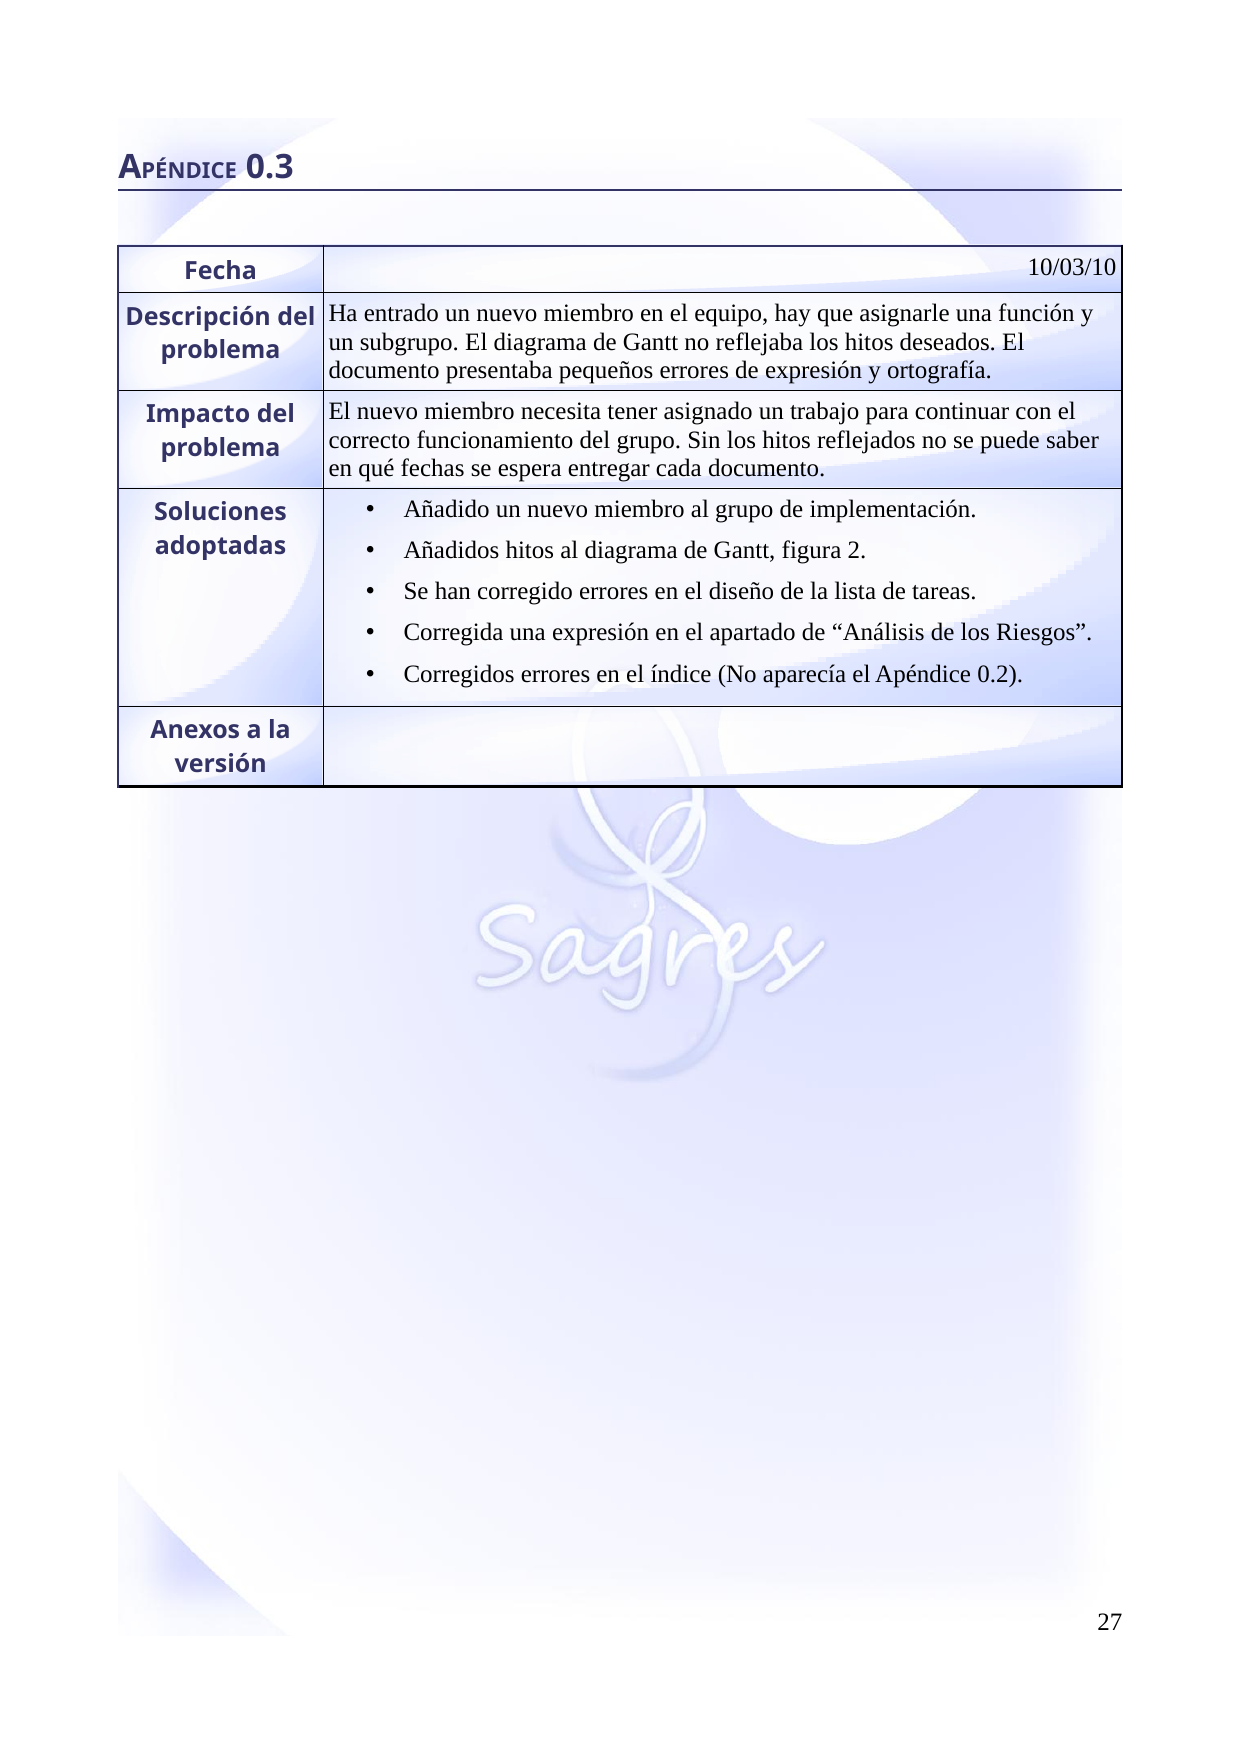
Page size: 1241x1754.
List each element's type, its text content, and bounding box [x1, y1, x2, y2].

table_cell El nuevo miembro necesita tener asignado un trabajo para continuar con el correcto funcionamiento del grupo. Sin los hitos reflejados no se puede saber en qué fechas se espera entregar cada documento. [324, 391, 1121, 488]
table_header Fecha [119, 247, 323, 292]
table_cell Añadido un nuevo miembro al grupo de implementación. Añadidos hitos al diagrama de Gantt, figura 2. Se han corregido errores en el diseño de la lista de tareas. Corregida una expresión en el apartado de “Análisis de los Riesgos”. Corregidos errores en el índice (No aparecía el Apéndice 0.2). [324, 489, 1121, 706]
table_cell [324, 707, 1121, 785]
picture [118, 118, 1122, 143]
table_cell Impacto del problema [119, 391, 323, 488]
table_cell Soluciones adoptadas [119, 489, 323, 706]
subtitle Apéndice 0.3 [118, 143, 1122, 189]
table_cell Ha entrado un nuevo miembro en el equipo, hay que asignarle una función y un subgrupo. El diagrama de Gantt no reflejaba los hitos deseados. El documento presentaba pequeños errores de expresión y ortografía. [324, 293, 1121, 390]
table_cell Descripción del problema [119, 293, 323, 390]
table_cell Anexos a la versión [119, 707, 323, 785]
table_header 10/03/10 [324, 247, 1121, 292]
picture [118, 788, 1122, 1636]
picture [118, 191, 1122, 245]
